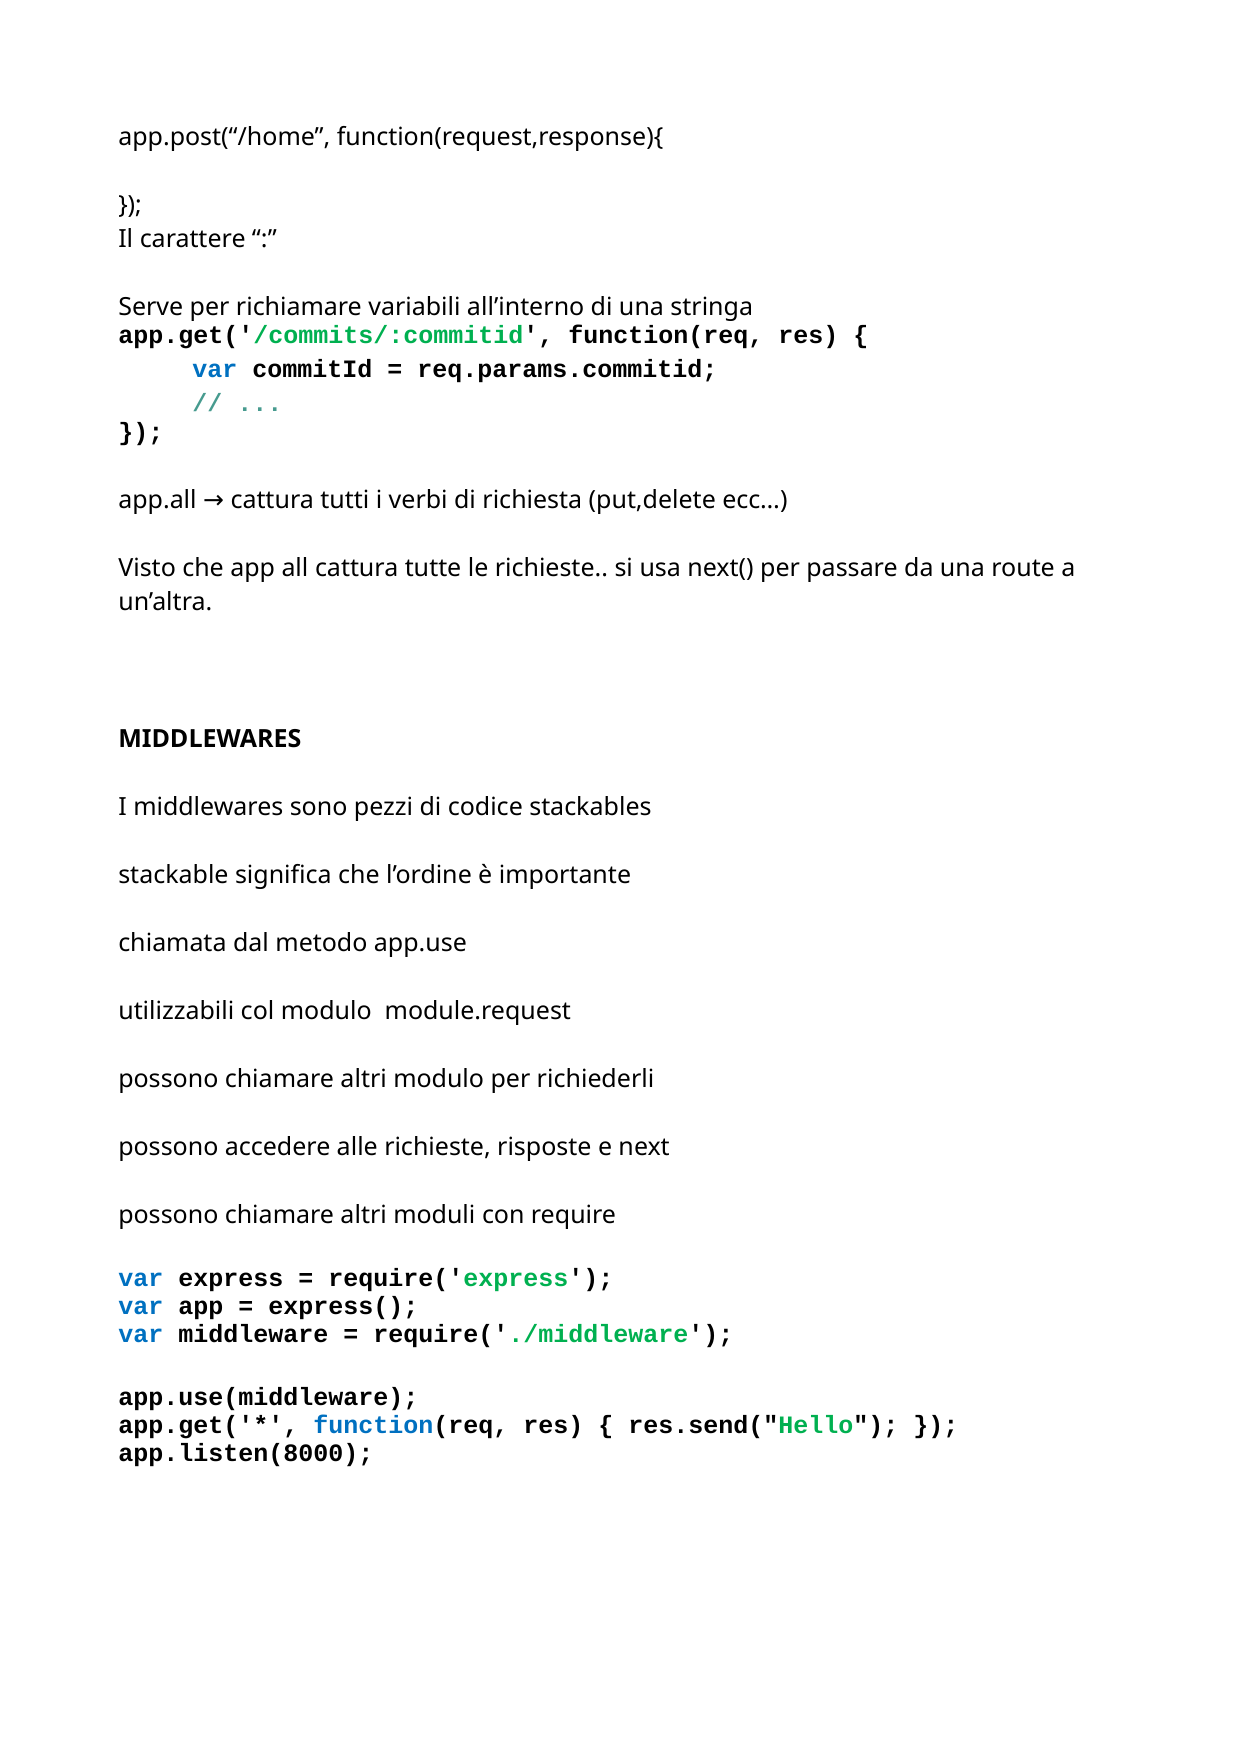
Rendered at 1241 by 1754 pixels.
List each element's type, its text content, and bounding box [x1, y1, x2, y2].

text Visto che app all cattura tutte le richieste.. si usa next() per passare da una route a un’altra. [118, 550, 1122, 618]
text utilizzabili col modulo module.request [118, 993, 1122, 1027]
text Il carattere “:” [118, 220, 1122, 254]
text }); [118, 419, 1122, 448]
text // ... [118, 385, 1122, 419]
text app.use(middleware); [118, 1384, 1122, 1413]
text possono chiamare altri modulo per richiederli [118, 1061, 1122, 1095]
text app.post(“/home”, function(request,response){ [118, 118, 1122, 152]
text chiamata dal metodo app.use [118, 924, 1122, 959]
text MIDDLEWARES [118, 720, 1122, 754]
text possono chiamare altri moduli con require [118, 1197, 1122, 1231]
text app.listen(8000); [118, 1441, 1122, 1469]
text I middlewares sono pezzi di codice stackables [118, 788, 1122, 822]
text possono accedere alle richieste, risposte e next [118, 1129, 1122, 1163]
text app.get('*', function(req, res) { res.send("Hello"); }); [118, 1413, 1122, 1441]
text var middleware = require('./middleware'); [118, 1322, 1122, 1350]
text }); [118, 186, 1122, 220]
text var commitId = req.params.commitid; [118, 351, 1122, 385]
text Serve per richiamare variabili all’interno di una stringa [118, 288, 1122, 322]
text app.all → cattura tutti i verbi di richiesta (put,delete ecc…) [118, 482, 1122, 516]
text app.get('/commits/:commitid', function(req, res) { [118, 322, 1122, 351]
text var app = express(); [118, 1293, 1122, 1322]
text stackable significa che l’ordine è importante [118, 856, 1122, 891]
text var express = require('express'); [118, 1265, 1122, 1293]
